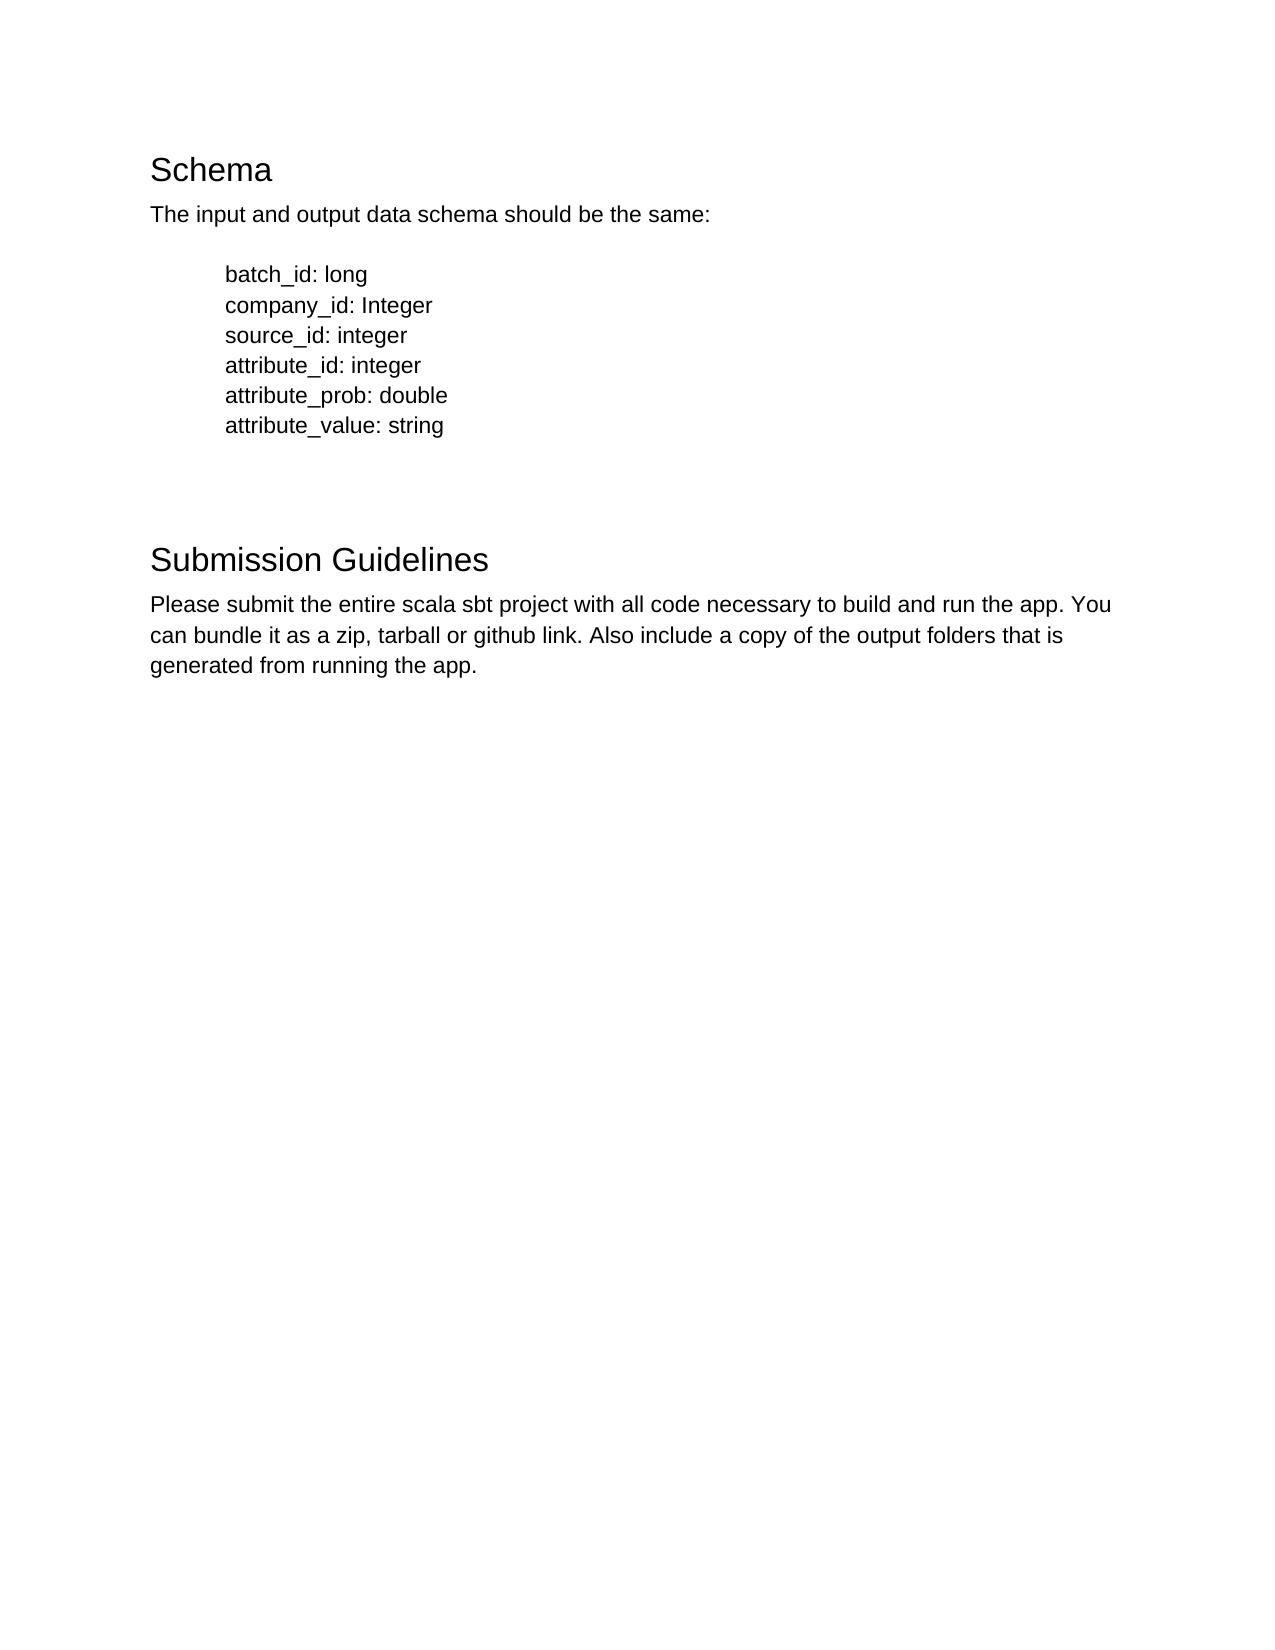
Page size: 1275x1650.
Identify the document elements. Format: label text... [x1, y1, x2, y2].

text company_id: Integer [150, 292, 1125, 318]
text attribute_prob: double [150, 382, 1125, 408]
text The input and output data schema should be the same: [150, 201, 1125, 227]
subtitle Submission Guidelines [150, 541, 1125, 579]
subtitle Schema [150, 150, 1125, 188]
text source_id: integer [150, 322, 1125, 348]
text attribute_value: string [150, 412, 1125, 439]
text attribute_id: integer [150, 352, 1125, 378]
text Please submit the entire scala sbt project with all code necessary to build and run the app. You can bundle it as a zip, tarball or github link. Also include a copy of the output folders that is generated from running the app. [150, 591, 1125, 678]
text batch_id: long [150, 261, 1125, 288]
